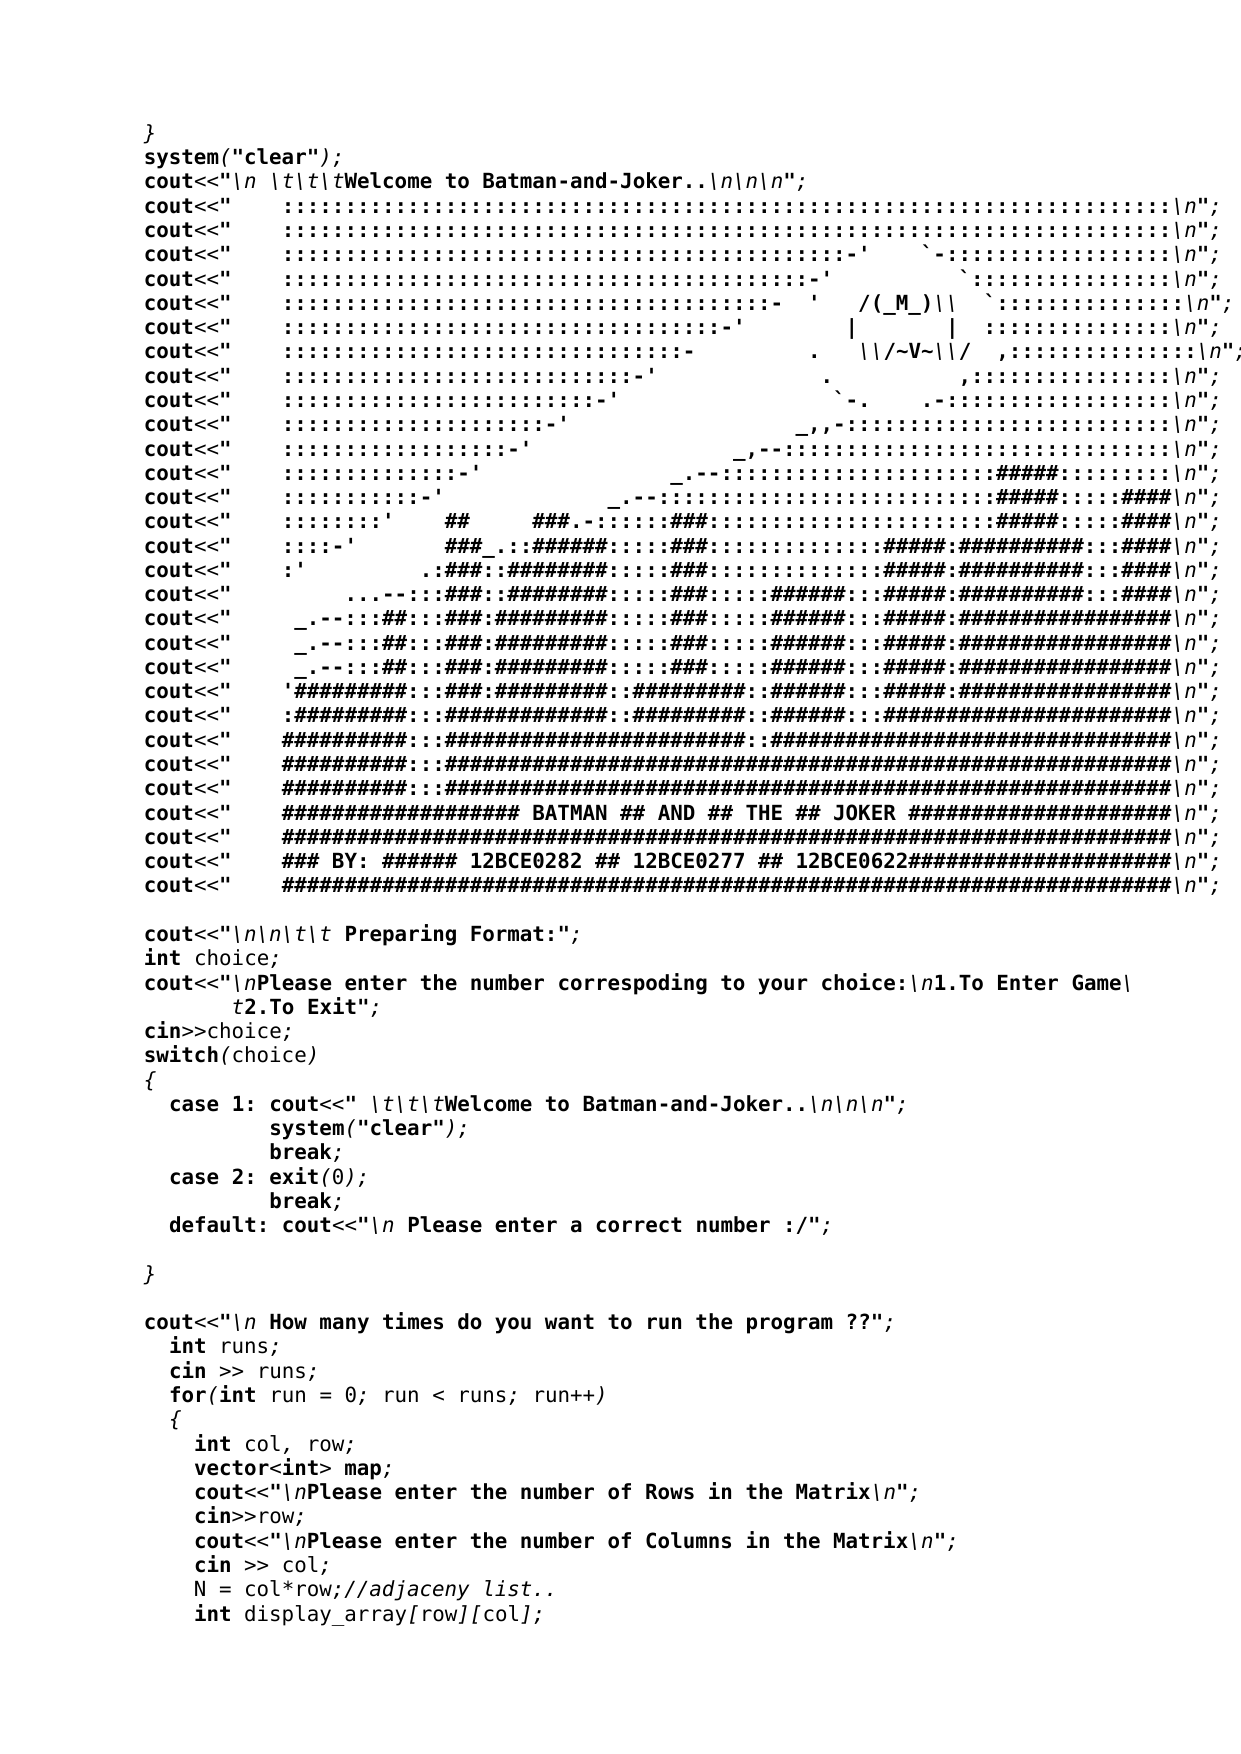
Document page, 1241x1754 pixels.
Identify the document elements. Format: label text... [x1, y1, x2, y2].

table_header [130, 118, 141, 1629]
table_header [118, 118, 129, 1629]
table_header #define PB push_back #define SZ size() #include <vector> #include <iostream> #include <utility> #include <stdlib.h> #include <string> using namespace std; template <typename T> void graph_from_maze(int cols, int rows, std::vector<T> &maze, T obstacle, std::vector<int> adjacency_list[]) { for (int y = 0; y < rows; ++y) { for (int x = 0; x < cols; ++x) { int pos = x + y*cols, up = pos - cols, down = pos + cols, left = pos -1, right = pos + 1; if(x != 0 && (maze[left] != obstacle) && (maze[pos] != obstacle)) adjacency_list[pos].push_back(left); if( y != 0 && (maze[up] != obstacle) && (maze[pos] != obstacle)) adjacency_list[pos].push_back(up); if( x < (cols-1) && (maze[right] != obstacle) && (maze[pos] != obstacle)) adjacency_list[pos].push_back(right); if(y < (rows-1) && (maze[down] != obstacle) && (maze[pos] != obstacle)) adjacency_list[pos].push_back(down); } } } using namespace std; int N; // number of nodes vector<int> A[10001]; // adjacency lists int BFS(int s, int t) //BFS to find route.. { // distance between s and t if (s == t) { cout<<"\n Same Position Occupied by Start and End cell."; return 0; } int l[10001], k = 0; //initialize queue max condition 1001, 100x100. vector<int> v(N, -1); // initialize distances(vector-array)->each value for N is=-1, initially. l[k++] = s; // Add to the queue; added then k incremented. v[s] = 0; // distance to s is 0 for (int i = 0; i < k; i++) // for all adjacent nodes l [i] for (int j = 0; j < (int)A[l[i]].SZ; j++) // if the neighbor has not been visited if (v[A[l[i]][j]] < 0) { // update its distance v[A[l[i]][j]] = v[l[i]] + 1; // find t and, return result if (A[l[i]][j] == t) return v[t]; // added to queue l[k++] = A[l[i]][j]; } return -1; } int main() {cout<<"\n \t\t\tWelcome to Batman-and-Joker..\n"; cout<<" \t\t\t\t LOADING..\n\n"; //LOADING BAR, JUST FOR THE PRETTY-NESS ;) float progress = 0.0; while (progress < 1.0) { int barWidth = 50; cout << "\t\t["; int pos = barWidth * progress; for (int i = 0; i < barWidth; ++i) { if (i < pos) std::cout << "|"; else if (i == pos) std::cout << ">"; else std::cout << " "; } cout << "] " << int(progress * 100.0) << " %%\r"; cout.flush(); progress += 0.00003; // for demonstration only } system("clear"); cout<<"\n \t\t\tWelcome to Batman-and-Joker..\n\n\n"; cout<<" :::::::::::::::::::::::::::::::::::::::::::::::::::::::::::::::::::::::\n"; cout<<" :::::::::::::::::::::::::::::::::::::::::::::::::::::::::::::::::::::::\n"; cout<<" :::::::::::::::::::::::::::::::::::::::::::::-' `-::::::::::::::::::\n"; cout<<" ::::::::::::::::::::::::::::::::::::::::::-' `::::::::::::::::\n"; cout<<" :::::::::::::::::::::::::::::::::::::::- ' /(_M_)\\ `:::::::::::::::\n"; cout<<" :::::::::::::::::::::::::::::::::::-' | | :::::::::::::::\n"; cout<<" ::::::::::::::::::::::::::::::::- . \\/~V~\\/ ,:::::::::::::::\n"; cout<<" ::::::::::::::::::::::::::::-' . ,::::::::::::::::\n"; cout<<" :::::::::::::::::::::::::-' `-. .-::::::::::::::::::\n"; cout<<" :::::::::::::::::::::-' _,,-::::::::::::::::::::::::::\n"; cout<<" ::::::::::::::::::-' _,--:::::::::::::::::::::::::::::::\n"; cout<<" ::::::::::::::-' _.--::::::::::::::::::::::#####:::::::::\n"; cout<<" :::::::::::-' _.--:::::::::::::::::::::::::::#####:::::####\n"; cout<<" ::::::::' ## ###.-::::::###:::::::::::::::::::::::#####:::::####\n"; cout<<" ::::-' ###_.::######:::::###::::::::::::::#####:##########:::####\n"; cout<<" :' .:###::########:::::###::::::::::::::#####:##########:::####\n"; cout<<" ...--:::###::########:::::###:::::######:::#####:##########:::####\n"; cout<<" _.--:::##:::###:#########:::::###:::::######:::#####:#################\n"; cout<<" _.--:::##:::###:#########:::::###:::::######:::#####:#################\n"; cout<<" _.--:::##:::###:#########:::::###:::::######:::#####:#################\n"; cout<<" '#########:::###:#########::#########::######:::#####:#################\n"; cout<<" :#########:::#############::#########::######:::#######################\n"; cout<<" ##########:::########################::################################\n"; cout<<" ##########:::##########################################################\n"; cout<<" ##########:::##########################################################\n"; cout<<" ################### BATMAN ## AND ## THE ## JOKER #####################\n"; cout<<" #######################################################################\n"; cout<<" ### BY: ###### 12BCE0282 ## 12BCE0277 ## 12BCE0622#####################\n"; cout<<" #######################################################################\n"; cout<<"\n\n\t\t Preparing Format:"; int choice; cout<<"\nPlease enter the number correspoding to your choice:\n1.To Enter Game\ t2.To Exit"; cin>>choice; switch(choice) { case 1: cout<<" \t\t\tWelcome to Batman-and-Joker..\n\n\n"; system("clear"); break; case 2: exit(0); break; default: cout<<"\n Please enter a correct number :/"; } cout<<"\n How many times do you want to run the program ??"; int runs; cin >> runs; for(int run = 0; run < runs; run++) { int col, row; vector<int> map; cout<<"\nPlease enter the number of Rows in the Matrix\n"; cin>>row; cout<<"\nPlease enter the number of Columns in the Matrix\n"; cin >> col; N = col*row;//adjaceny list.. int display_array[row][col]; int display_array2[row][col]; int number=0; for(int i=0;i<row;i++) { for(int j=0; j<col; j++) display_array[j][i]=number++; } cout<<"\nHence the matrix is numbered as:\n"; for(int a=0;a<row;a++) { for(int b=0; b<col; b++) {cout<<display_array[a][b]<<"\t";} cout<<"\n\n"; } cout<<"\nPlease enter 1||0, respetively for an Obstacle or an Empty cell:"; cout<<"\n0=Empty Space..1=Obstacle in path"; cout<<"\nSpecified Format: \nFor a 2x2 matrix enter y y y y; where y=0||1\n"; for (int y = 0; y < row; ++y) { for (int x = 0; x < col; ++x) { int cell; cin >> cell; map.PB(cell); display_array2[y][x]=cell; } } cout<<"\nEnter Batman's position from 0 to "<<N-1<<" "; int start, end; //int coordX, coordY; //cin >> coordX >> coordY; cin>>start; //= coordX + coordY*col ; cout<<"\nEnter The Jokers position from 0 to "<<N-1<<" "; //cin >> coordX >> coordY; cin>>end; //= coordX + coordY * col; //Character array so 0 and position of 1 can be shown.. //Making Map //To Add B & J.. char made_array[row][col]; for(int q=0;q<row;q++) { for(int w=0; w<col;w++) { if(display_array[q][w]==start) made_array[q][w]='B'; else if(display_array[q][w]==end) made_array[q][w]='J'; else if(display_array2[q][w]==0) made_array[q][w]='-'; else if(display_array2[q][w]==1) made_array[q][w]='x'; } } //Printing maze: cout<<"\n Hence the Maze Created Is:\n"; for(int a=0;a<row;a++) { for(int b=0;b<col;b++) { cout<<made_array[a][b]<<" "; } cout<<"\n"; } graph_from_maze<int>(col, row, map, 1, A); cout<<"\n Hence by BFS the amount of cells Batman has to traverse is:\n"; cout << BFS(start, end) + 1 << endl; for (int i = 0; i < 10001; ++i) { A[i].clear(); } } } [141, 118, 1240, 1629]
